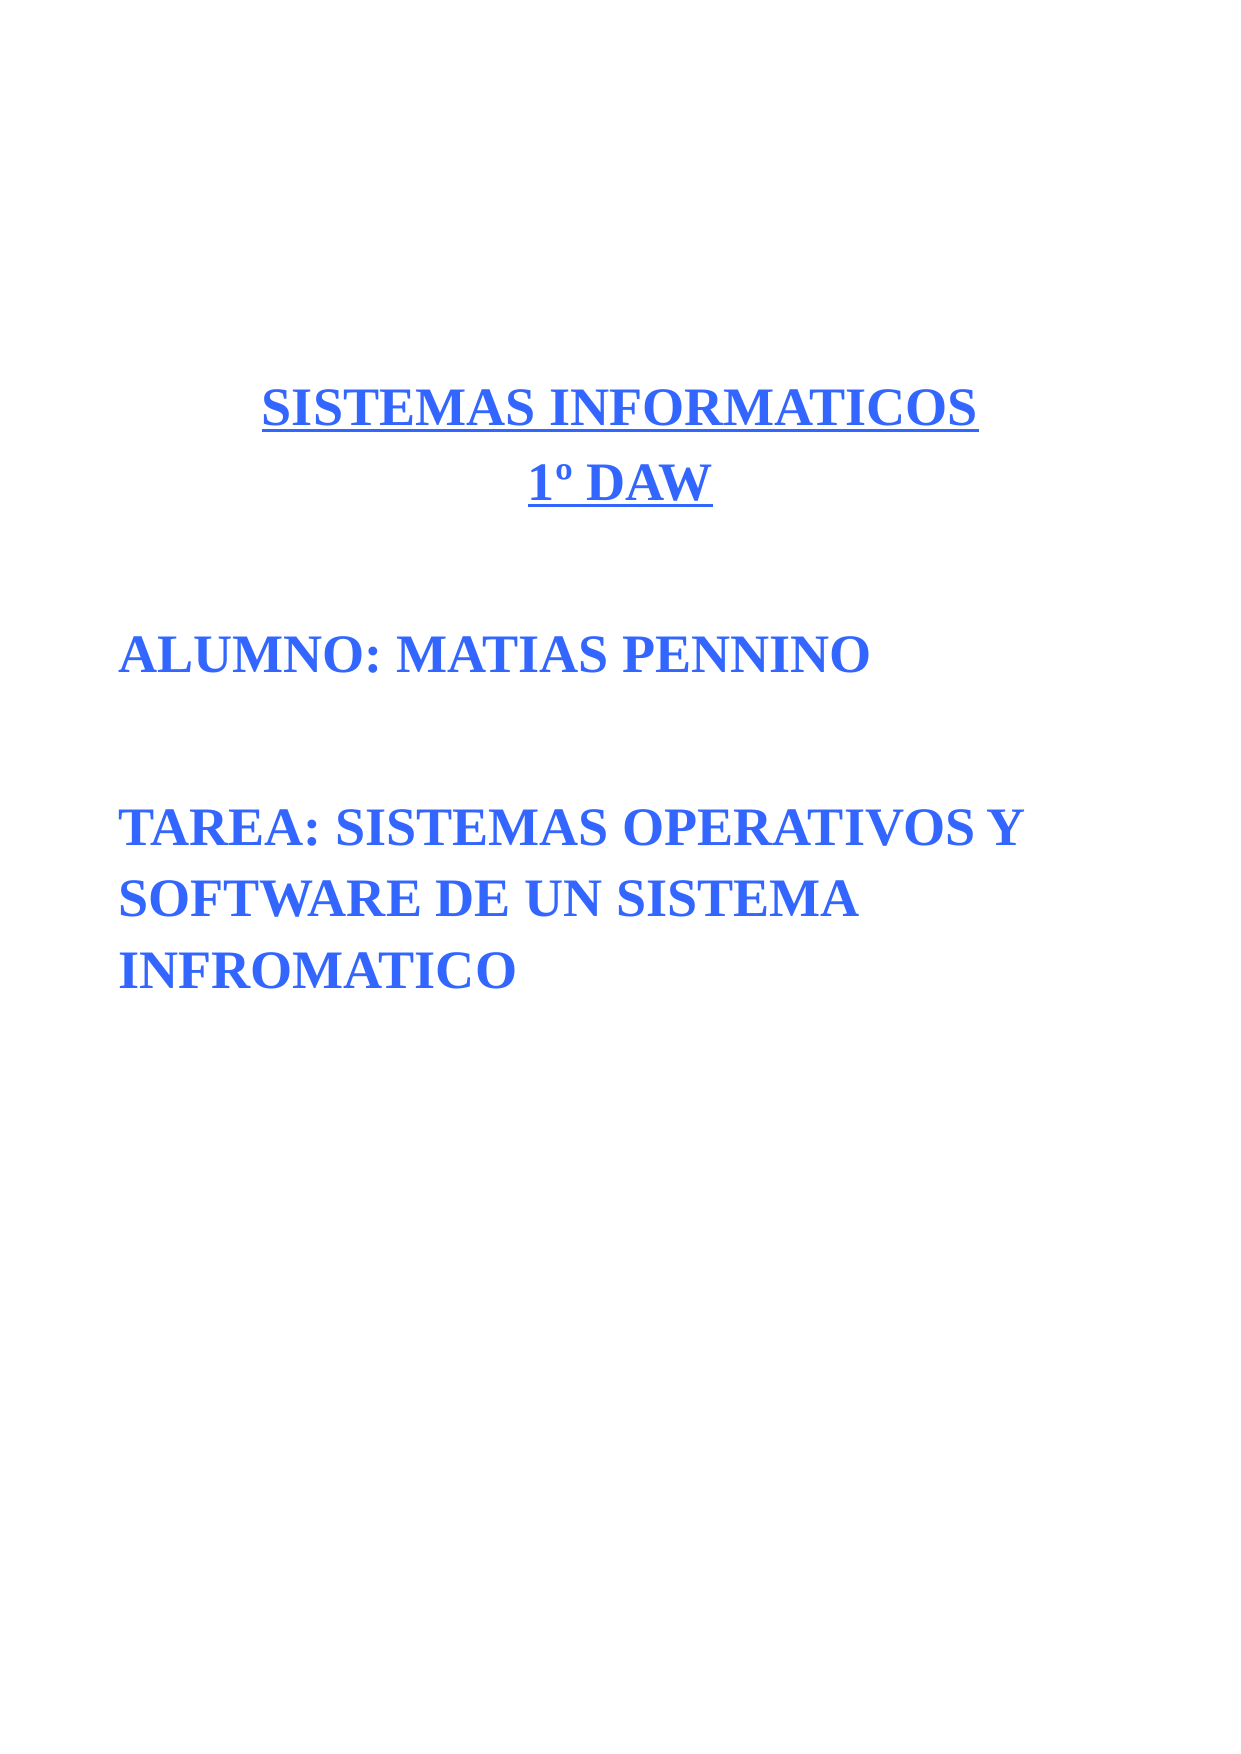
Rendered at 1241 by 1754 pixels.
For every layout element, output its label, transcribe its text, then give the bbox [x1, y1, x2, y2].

subtitle SISTEMAS INFORMATICOS [118, 375, 1122, 437]
text ALUMNO: MATIAS PENNINO [118, 622, 1122, 684]
text TAREA: SISTEMAS OPERATIVOS Y SOFTWARE DE UN SISTEMA INFROMATICO [118, 794, 1122, 1000]
text 1º DAW [118, 450, 1122, 512]
